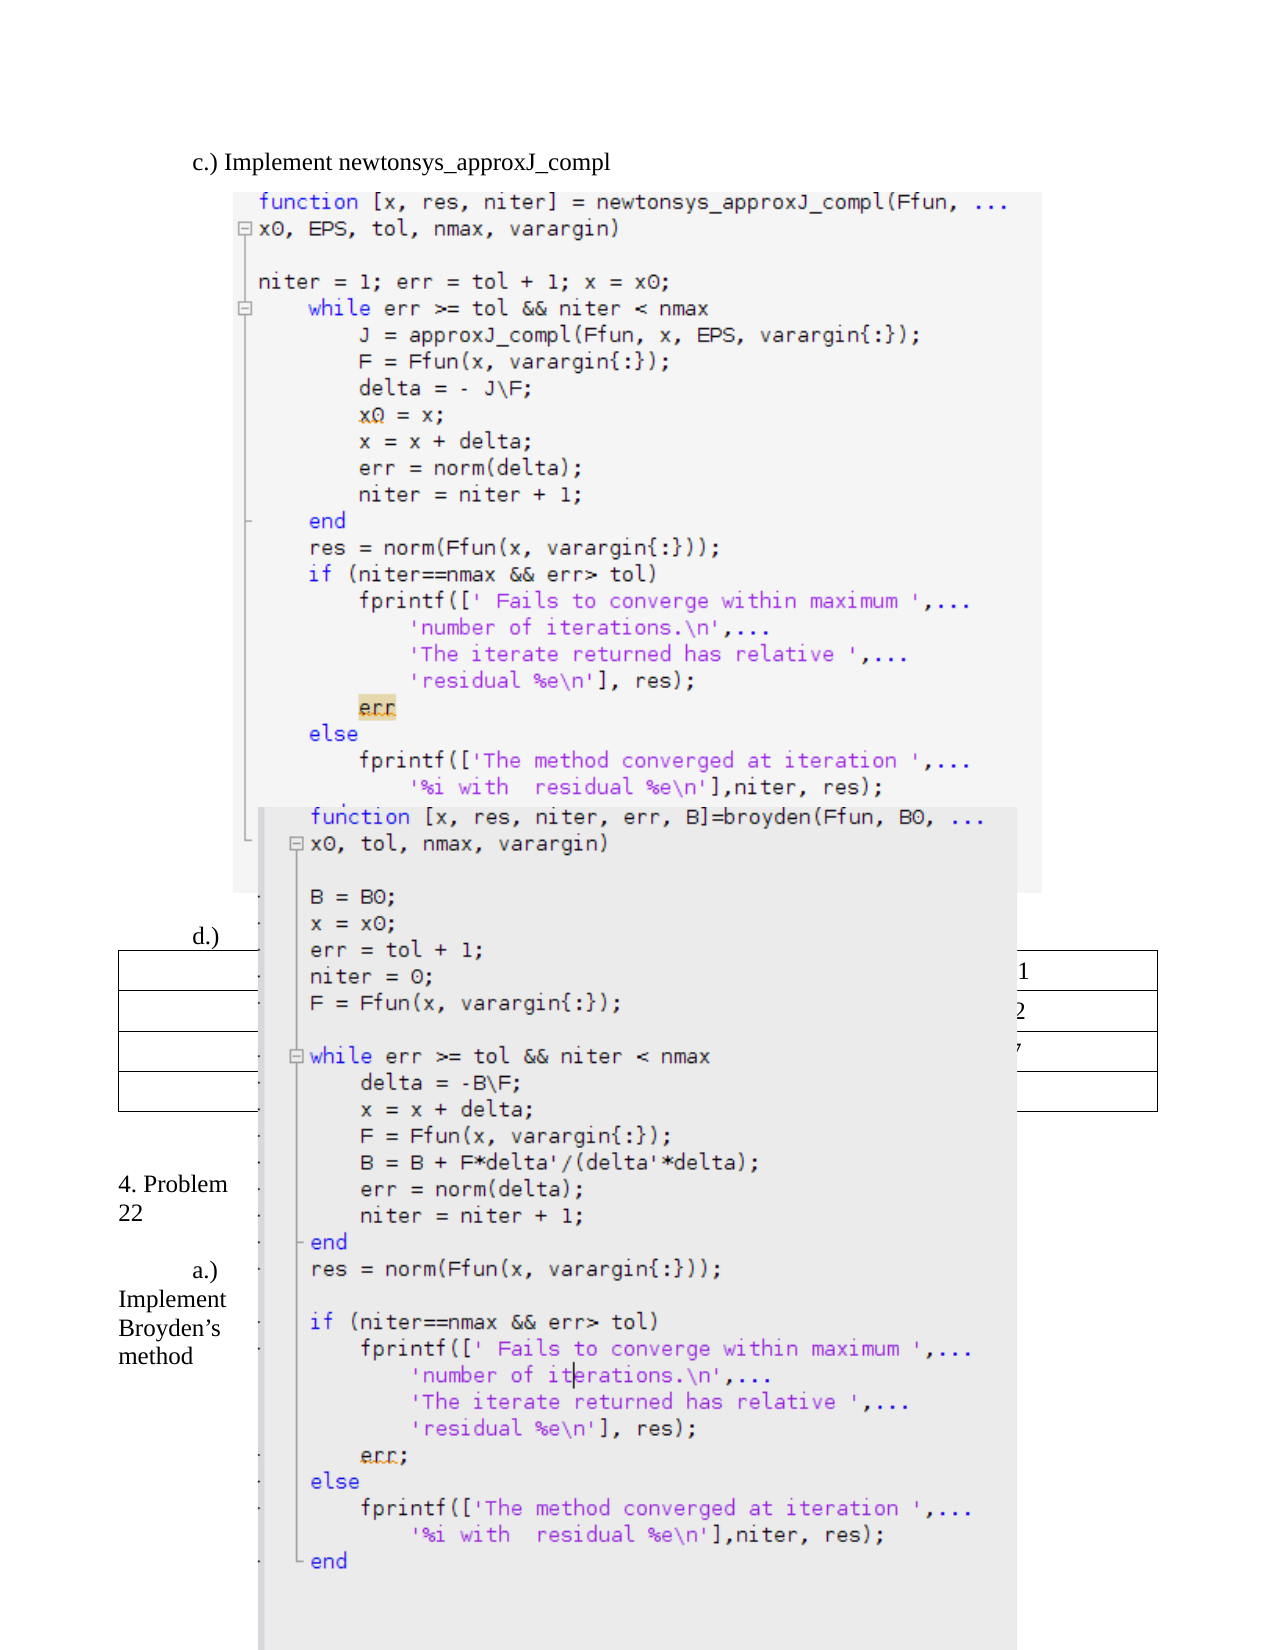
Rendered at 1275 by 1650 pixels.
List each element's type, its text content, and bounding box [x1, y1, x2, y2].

text c.) Implement newtonsys_approxJ_compl [118, 147, 1157, 176]
text d.) [118, 921, 257, 950]
picture [232, 192, 1043, 1650]
text 4. Problem 22 [118, 1169, 257, 1226]
table_cell X2 [119, 991, 257, 1031]
table_cell niter [119, 1072, 257, 1111]
text [1018, 1169, 1157, 1226]
text [1018, 1255, 1157, 1370]
table_cell 5 [1018, 1072, 1157, 1111]
table_header -3.735391208430725e-01 [1018, 951, 1157, 990]
text a.) Implement Broyden’s method [118, 1255, 257, 1370]
table_header X1 [119, 951, 257, 990]
table_cell 5.551115123125783e-17 [1018, 1032, 1157, 1071]
table_cell 5.625990747331381e-02 [1018, 991, 1157, 1031]
table_cell Res [119, 1032, 257, 1071]
text [1018, 921, 1157, 950]
